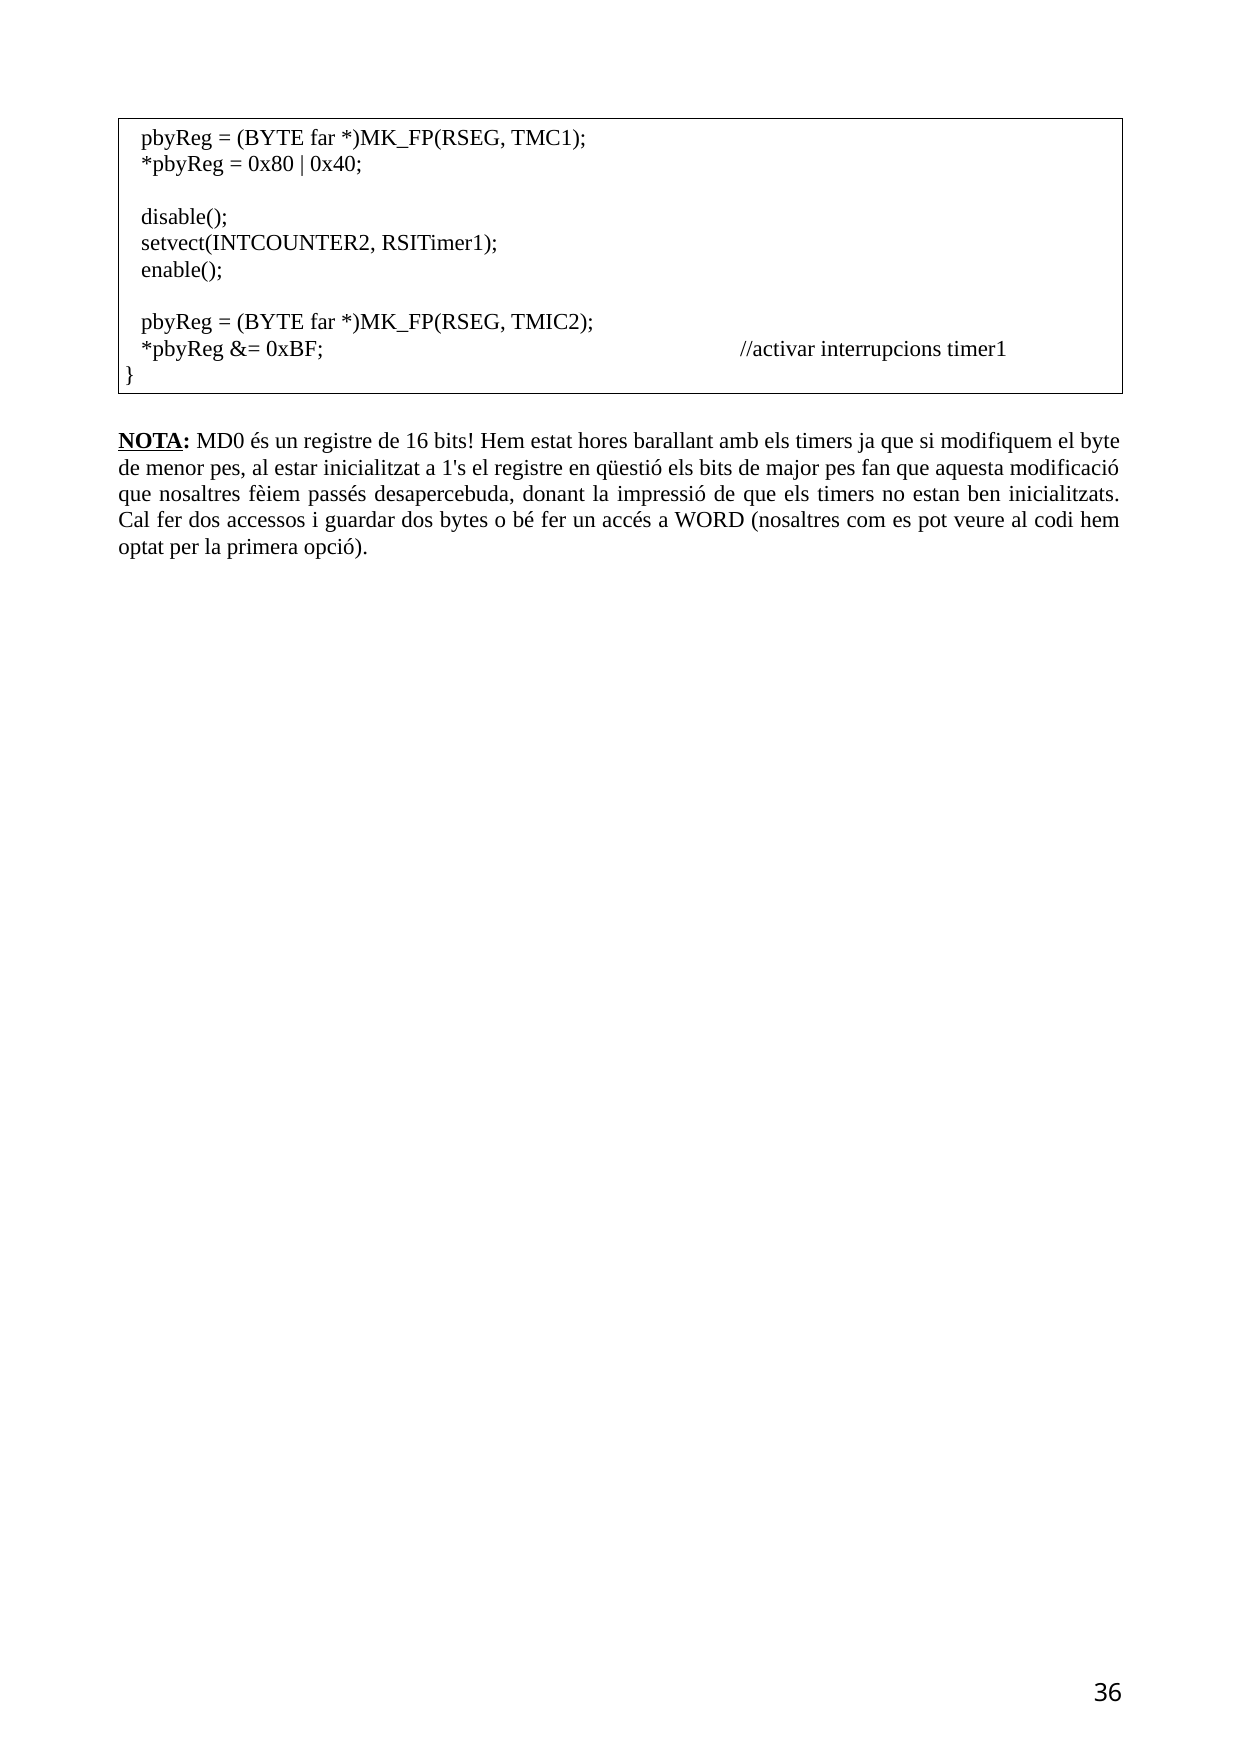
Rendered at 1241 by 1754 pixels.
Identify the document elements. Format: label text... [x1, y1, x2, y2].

text NOTA: MD0 és un registre de 16 bits! Hem estat hores barallant amb els timers ja que si modifiquem el byte de menor pes, al estar inicialitzat a 1's el registre en qüestió els bits de major pes fan que aquesta modificació que nosaltres fèiem passés desapercebuda, donant la impressió de que els timers no estan ben inicialitzats. Cal fer dos accessos i guardar dos bytes o bé fer un accés a WORD (nosaltres com es pot veure al codi hem optat per la primera opció). [118, 427, 1122, 559]
table_header pbyReg = (BYTE far *)MK_FP(RSEG, TMC1); *pbyReg = 0x80 | 0x40; disable(); setvect(INTCOUNTER2, RSITimer1); enable(); pbyReg = (BYTE far *)MK_FP(RSEG, TMIC2); *pbyReg &= 0xBF; //activar interrupcions timer1 } [119, 119, 1122, 393]
